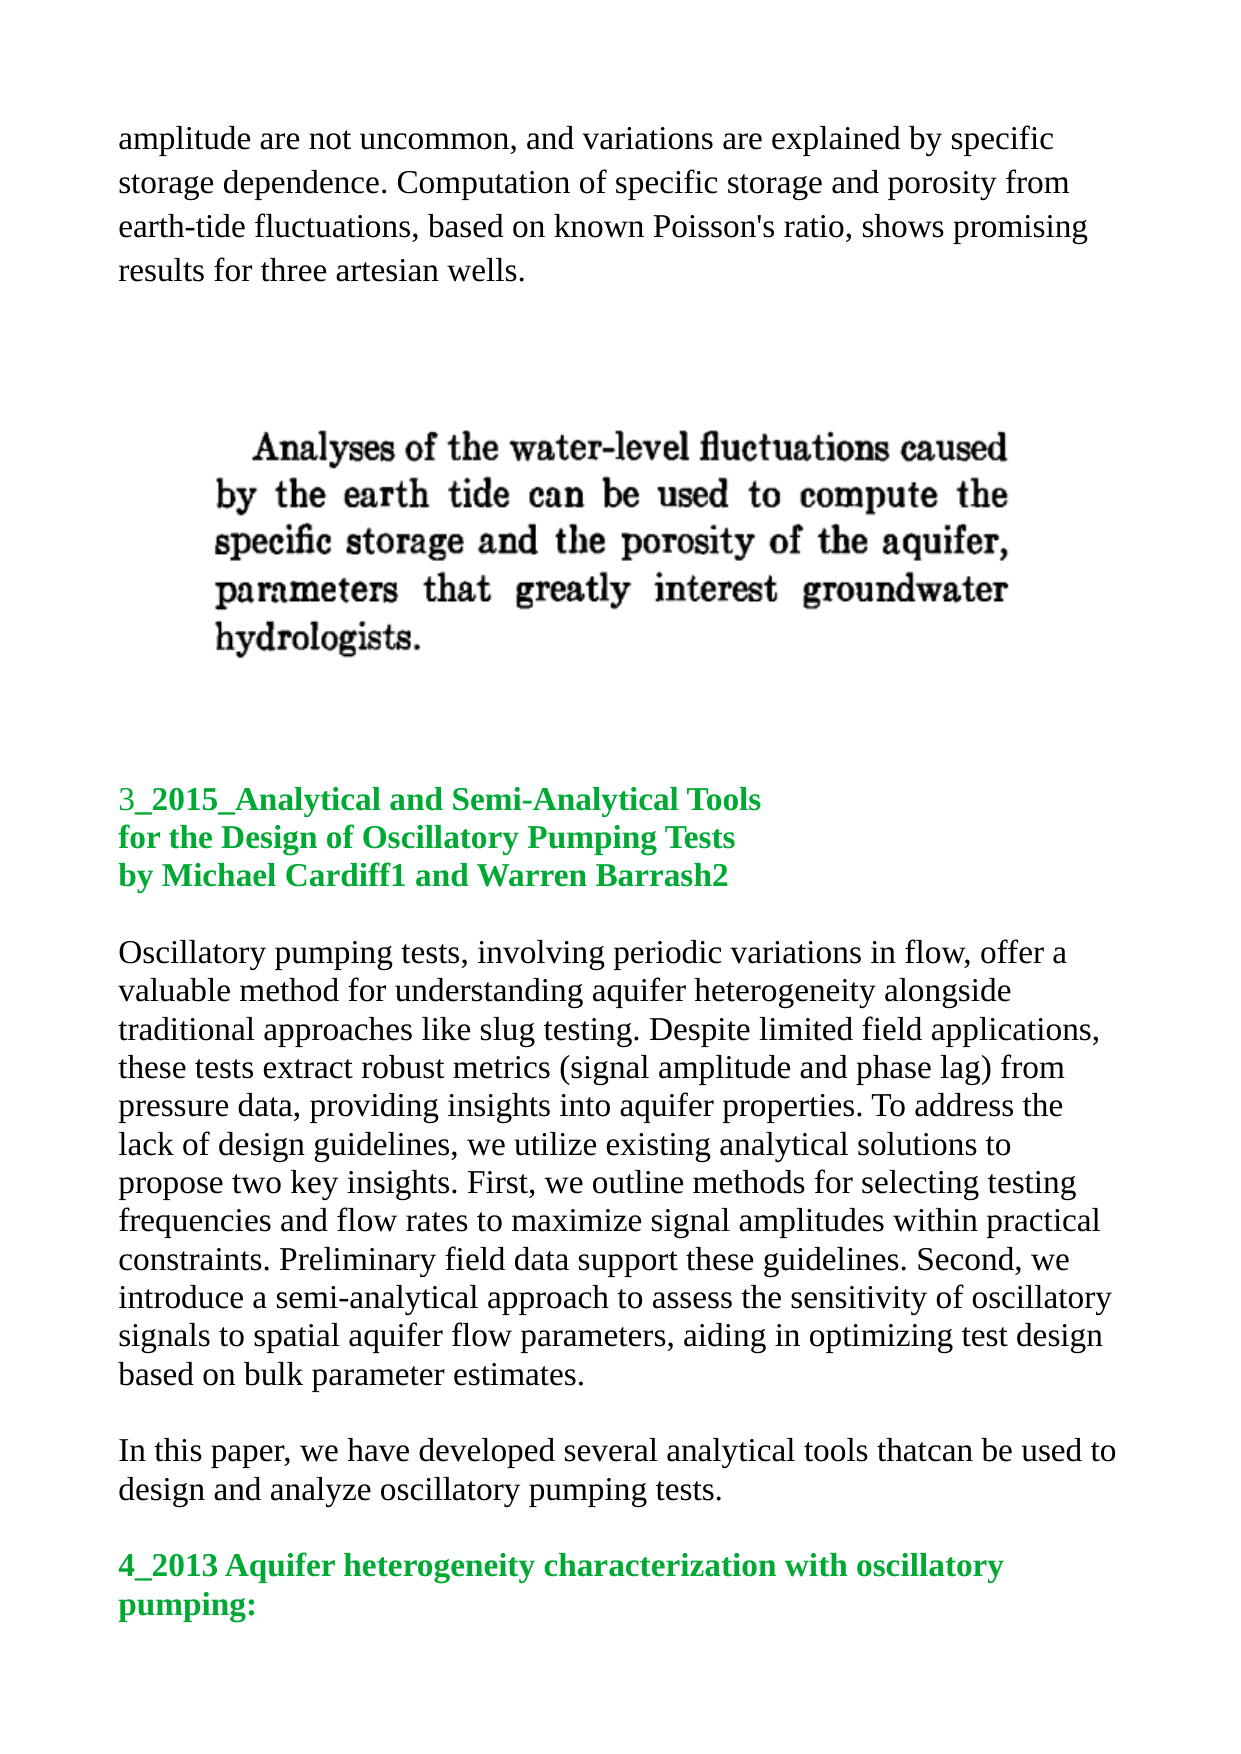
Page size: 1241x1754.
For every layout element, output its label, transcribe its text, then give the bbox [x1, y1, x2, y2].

text 4_2013 Aquifer heterogeneity characterization with oscillatory pumping: [118, 1545, 1122, 1622]
text for the Design of Oscillatory Pumping Tests [118, 817, 1122, 855]
text In this paper, we have developed several analytical tools thatcan be used to design and analyze oscillatory pumping tests. [118, 1430, 1122, 1507]
text Oscillatory pumping tests, involving periodic variations in flow, offer a valuable method for understanding aquifer heterogeneity alongside traditional approaches like slug testing. Despite limited field applications, these tests extract robust metrics (signal amplitude and phase lag) from pressure data, providing insights into aquifer properties. To address the lack of design guidelines, we utilize existing analytical solutions to propose two key insights. First, we outline methods for selecting testing frequencies and flow rates to maximize signal amplitudes within practical constraints. Preliminary field data support these guidelines. Second, we introduce a semi-analytical approach to assess the sensitivity of oscillatory signals to spatial aquifer flow parameters, aiding in optimizing test design based on bulk parameter estimates. [118, 932, 1122, 1392]
picture [206, 423, 1035, 702]
text by Michael Cardiff1 and Warren Barrash2 [118, 855, 1122, 894]
text 3_2015_Analytical and Semi-Analytical Tools [118, 779, 1122, 817]
text amplitude are not uncommon, and variations are explained by specific storage dependence. Computation of specific storage and porosity from earth-tide fluctuations, based on known Poisson's ratio, shows promising results for three artesian wells. [118, 118, 1122, 289]
